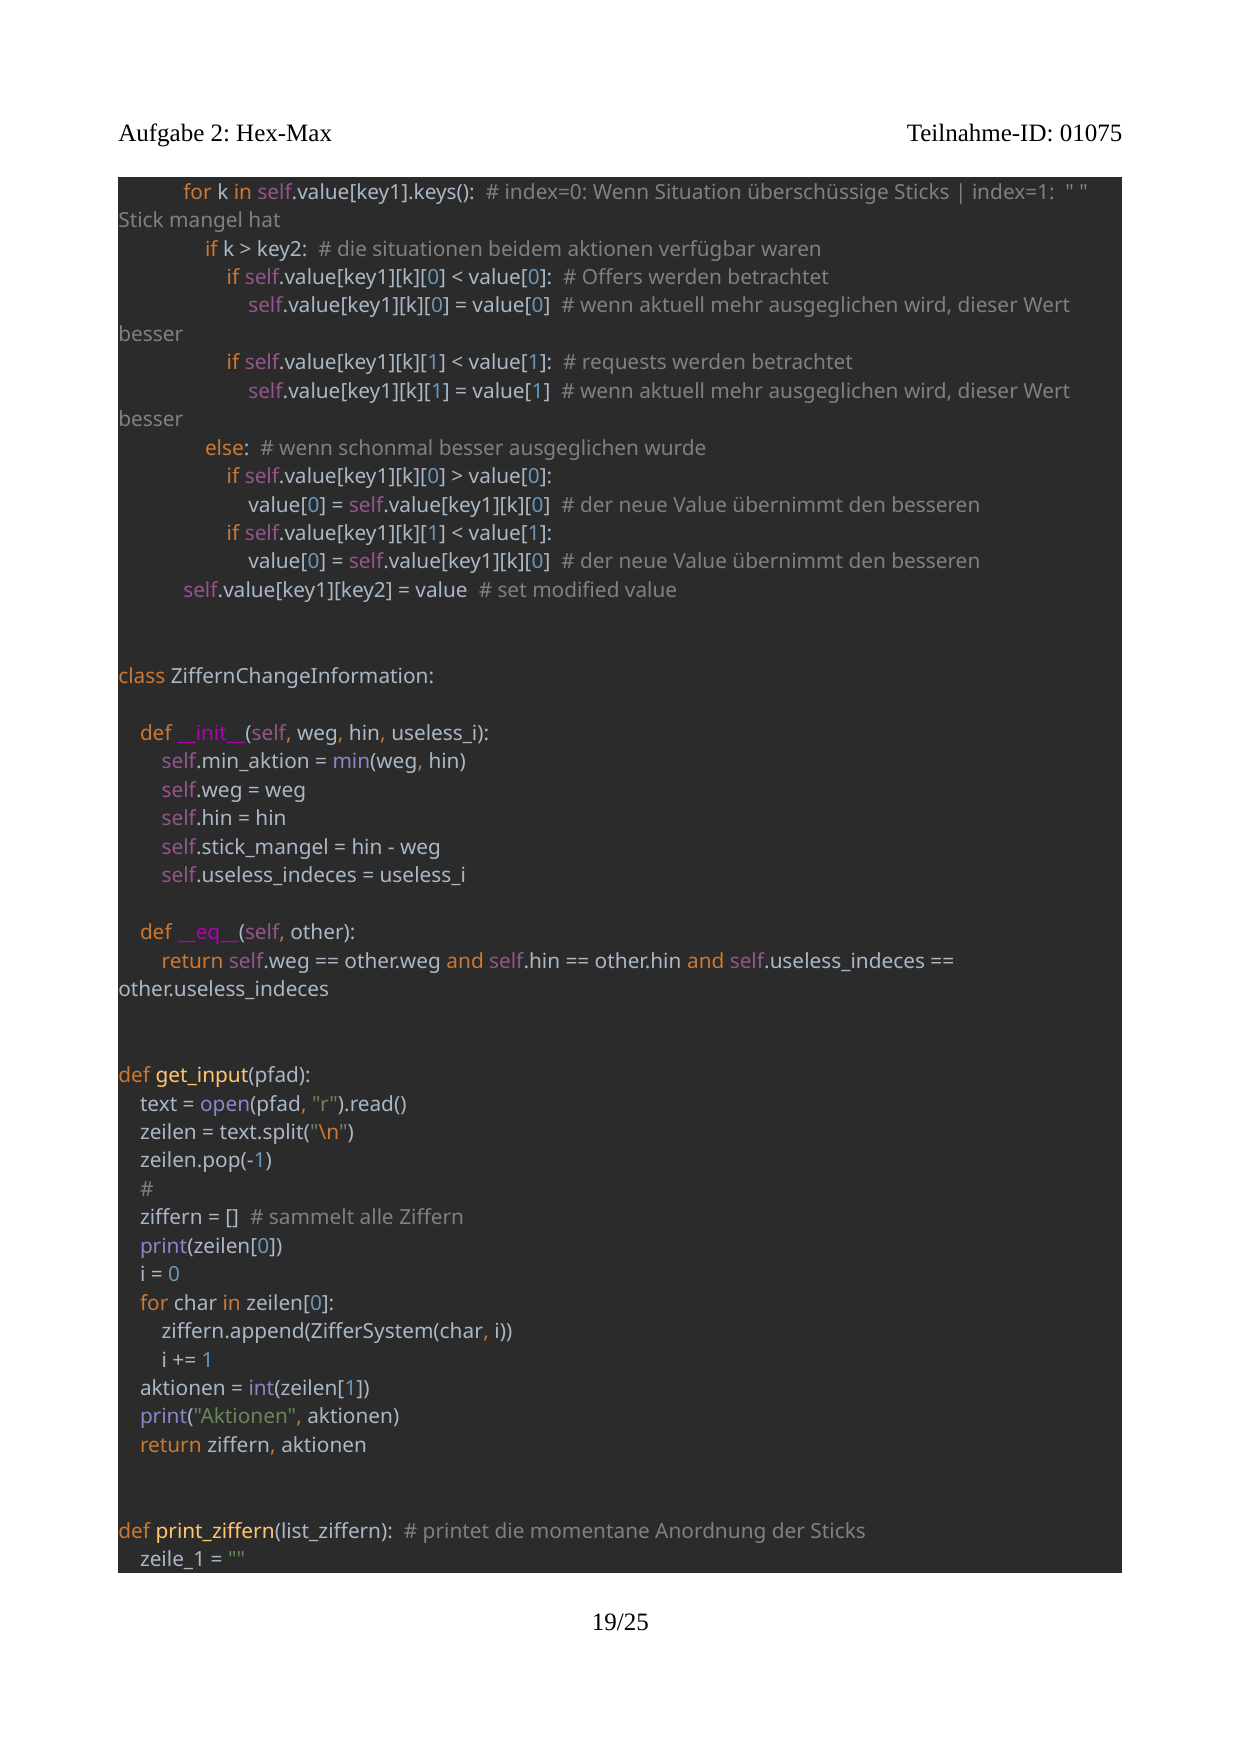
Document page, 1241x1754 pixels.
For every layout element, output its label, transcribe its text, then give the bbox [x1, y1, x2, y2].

text for k in self.value[key1].keys(): # index=0: Wenn Situation überschüssige Sticks | index=1: " " Stick mangel hat if k > key2: # die situationen beidem aktionen verfügbar waren if self.value[key1][k][0] < value[0]: # Offers werden betrachtet self.value[key1][k][0] = value[0] # wenn aktuell mehr ausgeglichen wird, dieser Wert besser if self.value[key1][k][1] < value[1]: # requests werden betrachtet self.value[key1][k][1] = value[1] # wenn aktuell mehr ausgeglichen wird, dieser Wert besser else: # wenn schonmal besser ausgeglichen wurde if self.value[key1][k][0] > value[0]: value[0] = self.value[key1][k][0] # der neue Value übernimmt den besseren if self.value[key1][k][1] < value[1]: value[0] = self.value[key1][k][0] # der neue Value übernimmt den besseren self.value[key1][key2] = value # set modified value class ZiffernChangeInformation: def __init__(self, weg, hin, useless_i): self.min_aktion = min(weg, hin) self.weg = weg self.hin = hin self.stick_mangel = hin - weg self.useless_indeces = useless_i def __eq__(self, other): return self.weg == other.weg and self.hin == other.hin and self.useless_indeces == other.useless_indeces def get_input(pfad): text = open(pfad, "r").read() zeilen = text.split("\n") zeilen.pop(-1) # ziffern = [] # sammelt alle Ziffern print(zeilen[0]) i = 0 for char in zeilen[0]: ziffern.append(ZifferSystem(char, i)) i += 1 aktionen = int(zeilen[1]) print("Aktionen", aktionen) return ziffern, aktionen def print_ziffern(list_ziffern): # printet die momentane Anordnung der Sticks zeile_1 = "" [118, 177, 1122, 1573]
